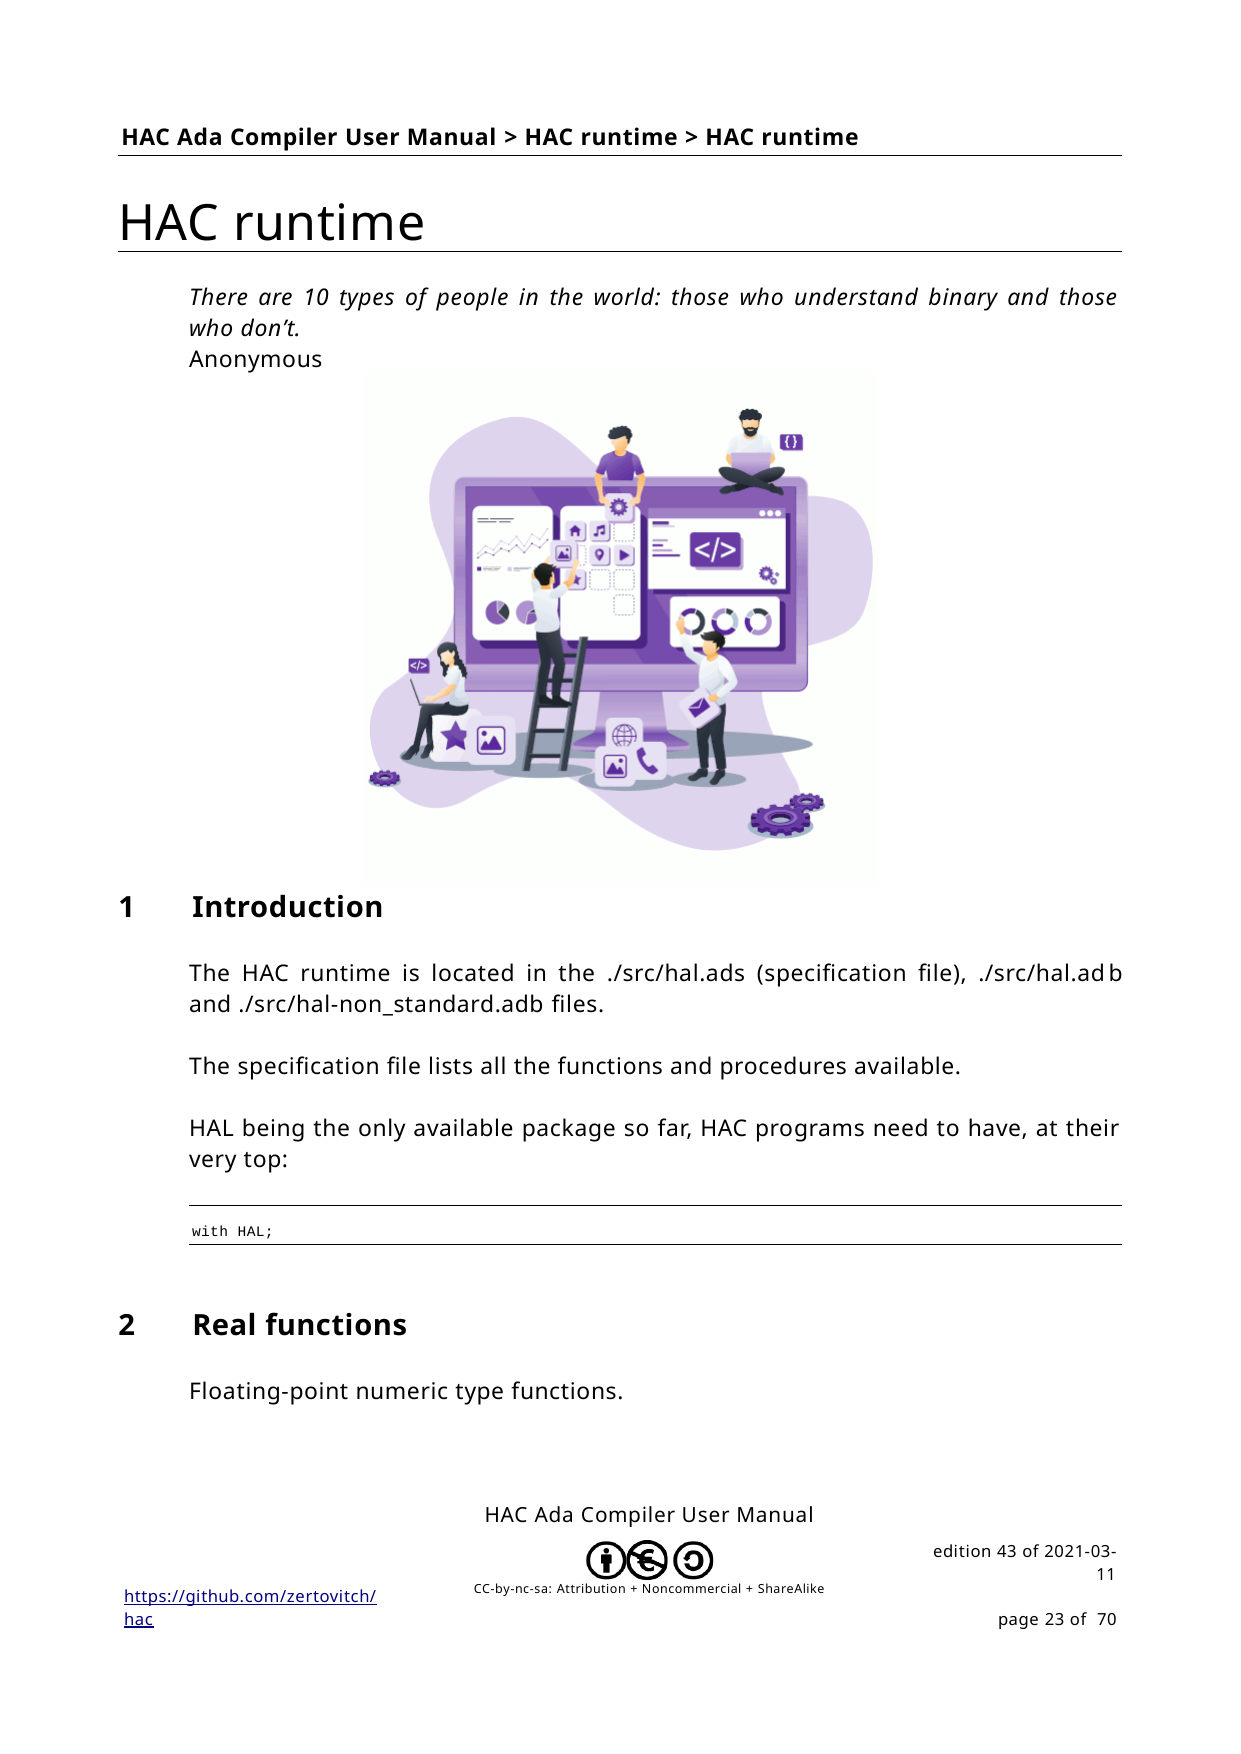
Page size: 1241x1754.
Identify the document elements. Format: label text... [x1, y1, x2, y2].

text The specification file lists all the functions and procedures available. [189, 1049, 1122, 1081]
text There are 10 types of people in the world: those who understand binary and those who don’t. [189, 281, 1122, 343]
text HAL being the only available package so far, HAC programs need to have, at their very top: [189, 1112, 1122, 1174]
text Floating-point numeric type functions. [189, 1375, 1122, 1406]
text Anonymous [189, 343, 1122, 374]
picture [672, 1540, 714, 1580]
list with HAL; [189, 1206, 1122, 1244]
subtitle Real functions [118, 1304, 1122, 1344]
subtitle HAC runtime [118, 184, 1122, 251]
picture [364, 373, 877, 886]
subtitle Introduction [118, 403, 1122, 925]
text The HAC runtime is located in the ./src/hal.ads (specification file), ./src/hal.adb and ./src/hal-non_standard.adb files. [189, 956, 1122, 1018]
picture [585, 1540, 668, 1580]
